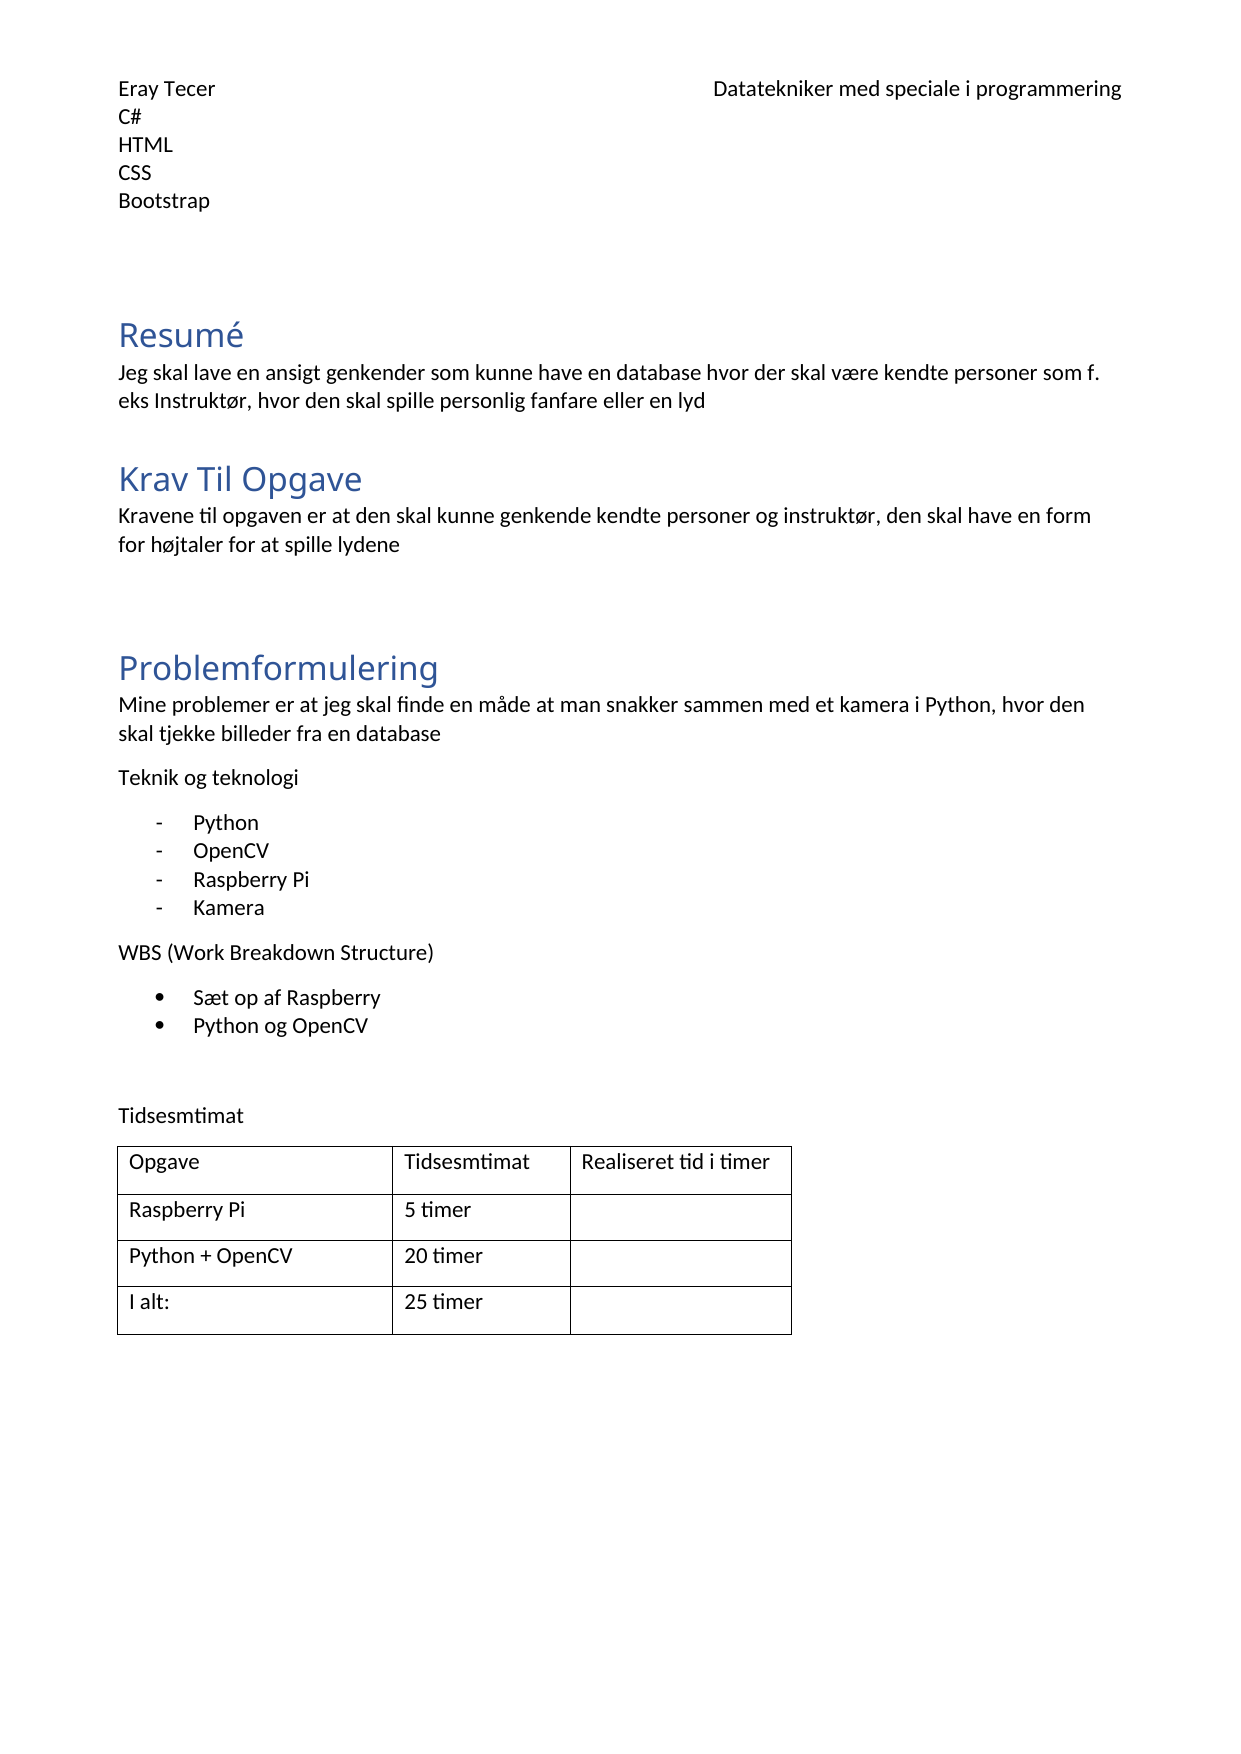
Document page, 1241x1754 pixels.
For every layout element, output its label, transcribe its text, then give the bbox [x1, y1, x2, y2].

list Python [156, 808, 1122, 836]
table_cell [571, 1287, 791, 1334]
table_cell I alt: [118, 1287, 392, 1334]
text Tidsesmtimat [118, 1101, 1122, 1129]
text Kravene til opgaven er at den skal kunne genkende kendte personer og instruktør, den skal have en form for højtaler for at spille lydene [118, 502, 1122, 558]
text Jeg skal lave en ansigt genkender som kunne have en database hvor der skal være kendte personer som f. eks Instruktør, hvor den skal spille personlig fanfare eller en lyd [118, 358, 1122, 414]
list Sæt op af Raspberry [156, 983, 1122, 1011]
table_cell [571, 1195, 791, 1240]
table_cell Raspberry Pi [118, 1195, 392, 1240]
text Teknik og teknologi [118, 763, 1122, 792]
table_cell [571, 1241, 791, 1286]
table_header Realiseret tid i timer [571, 1147, 791, 1194]
table_cell Python + OpenCV [118, 1241, 392, 1286]
subtitle Problemformulering [118, 644, 1122, 690]
list Raspberry Pi [156, 865, 1122, 893]
list OpenCV [156, 837, 1122, 865]
text WBS (Work Breakdown Structure) [118, 938, 1122, 966]
table_cell 5 timer [393, 1195, 570, 1240]
subtitle Krav Til Opgave [118, 456, 1122, 501]
text Mine problemer er at jeg skal finde en måde at man snakker sammen med et kamera i Python, hvor den skal tjekke billeder fra en database [118, 690, 1122, 747]
table_cell 20 timer [393, 1241, 570, 1286]
table_header Opgave [118, 1147, 392, 1194]
table_header Tidsesmtimat [393, 1147, 570, 1194]
table_cell 25 timer [393, 1287, 570, 1334]
list Python og OpenCV [156, 1011, 1122, 1039]
subtitle Resumé [118, 312, 1122, 357]
list Kamera [156, 893, 1122, 921]
